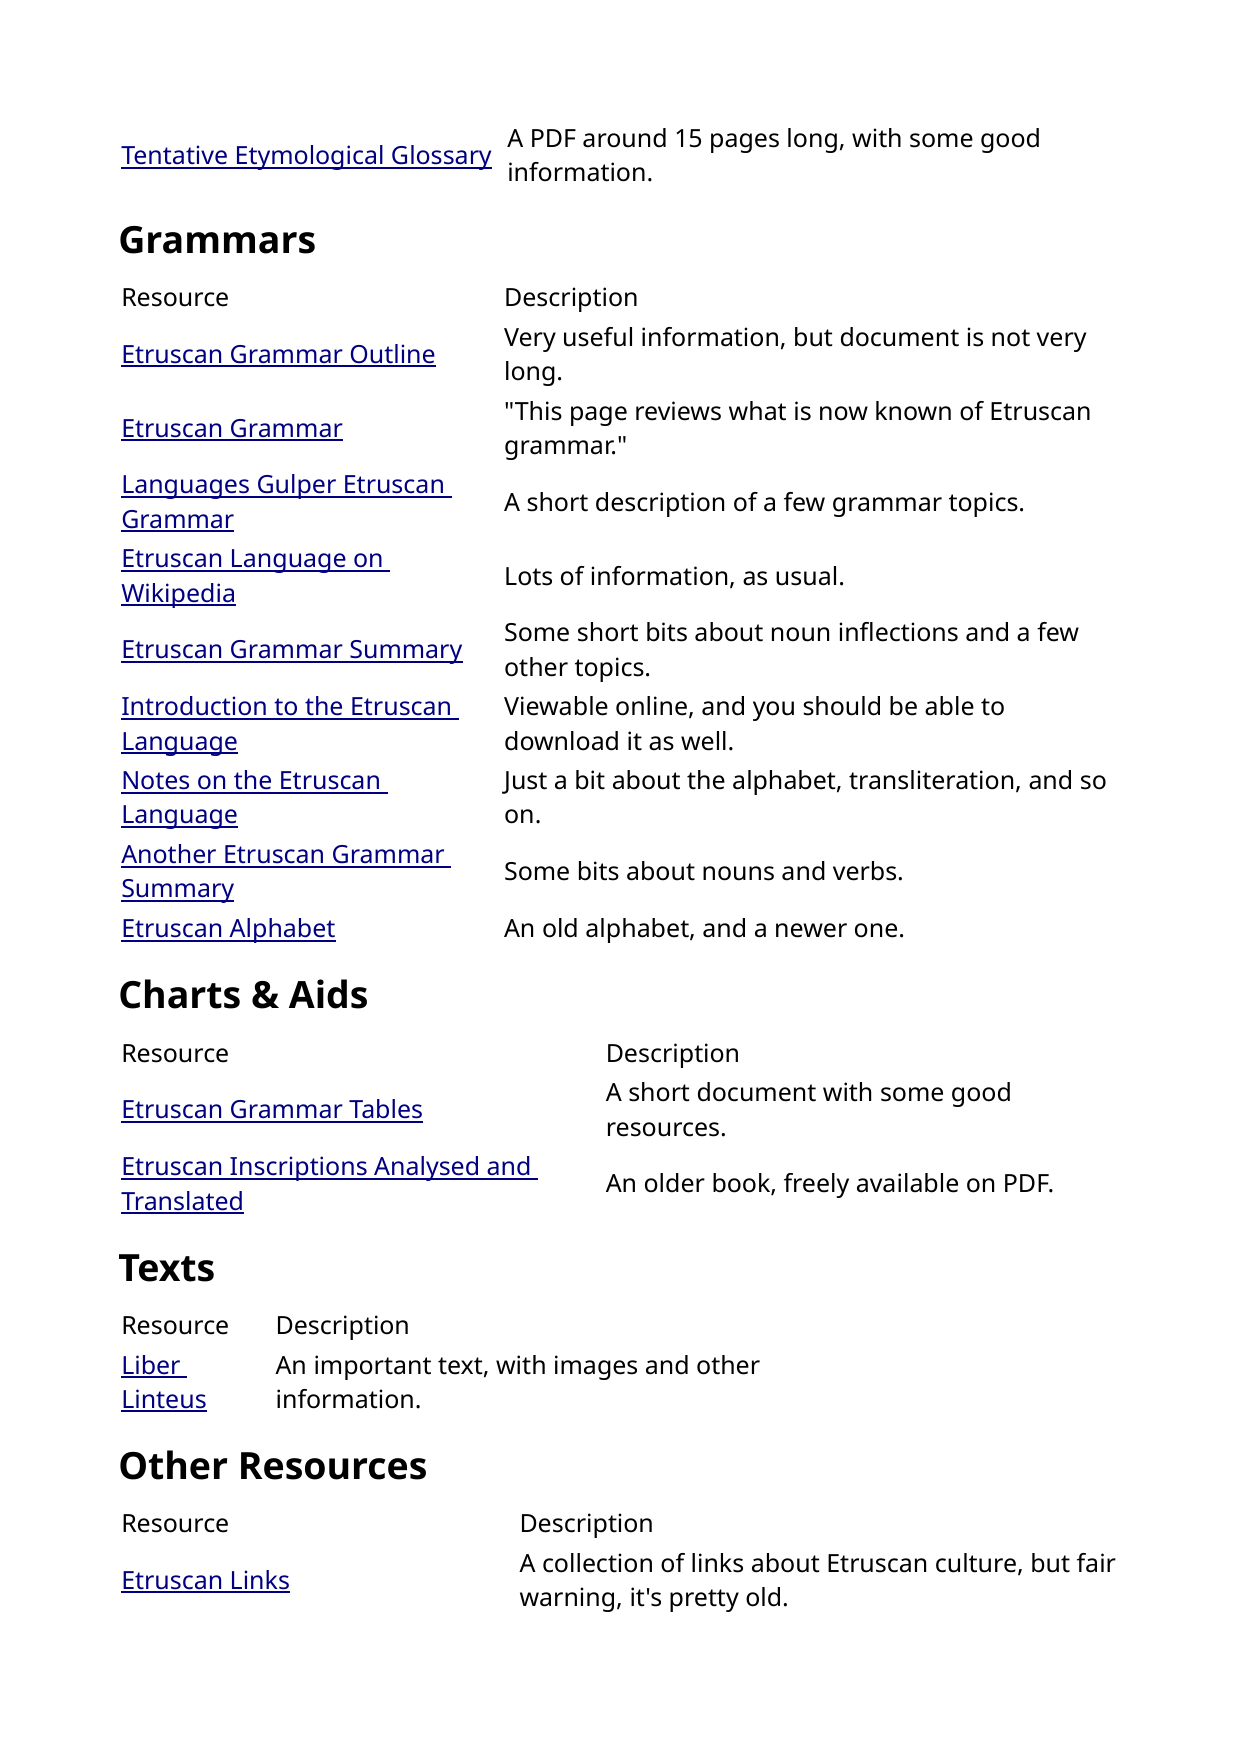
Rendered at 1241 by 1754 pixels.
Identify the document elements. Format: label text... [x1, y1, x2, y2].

table_header Resource [118, 1305, 272, 1344]
table_header Resource [118, 276, 501, 316]
table_cell Etruscan Language on Wikipedia [118, 538, 501, 612]
table_cell Liber Linteus [118, 1344, 272, 1418]
subtitle Grammars [118, 213, 1122, 264]
table_cell Languages Gulper Etruscan Grammar [118, 464, 501, 538]
table_cell Etruscan Grammar Outline [118, 316, 501, 390]
table_header Resource [118, 1032, 603, 1072]
table_cell Etruscan Grammar [118, 390, 501, 464]
table_cell Lots of information, as usual. [501, 538, 1122, 612]
table_cell Etruscan Grammar Summary [118, 612, 501, 686]
table_cell Notes on the Etruscan Language [118, 760, 501, 834]
table_cell Some short bits about noun inflections and a few other topics. [501, 612, 1122, 686]
table_header Resource [118, 1503, 516, 1543]
subtitle Other Resources [118, 1439, 1122, 1490]
table_cell Tentative Etymological Glossary [118, 118, 504, 192]
table_cell A collection of links about Etruscan culture, but fair warning, it's pretty old. [516, 1543, 1122, 1617]
table_cell "This page reviews what is now known of Etruscan grammar." [501, 390, 1122, 464]
table_header Description [501, 276, 1122, 316]
table_cell Etruscan Links [118, 1543, 516, 1617]
table_cell Etruscan Alphabet [118, 908, 501, 948]
table_cell An older book, freely available on PDF. [603, 1146, 1077, 1220]
table_cell Another Etruscan Grammar Summary [118, 834, 501, 908]
table_cell A short document with some good resources. [603, 1072, 1077, 1146]
subtitle Texts [118, 1241, 1122, 1292]
table_cell Just a bit about the alphabet, transliteration, and so on. [501, 760, 1122, 834]
table_cell A short description of a few grammar topics. [501, 464, 1122, 538]
subtitle Charts & Aids [118, 969, 1122, 1020]
table_cell Etruscan Inscriptions Analysed and Translated [118, 1146, 603, 1220]
table_cell Viewable online, and you should be able to download it as well. [501, 686, 1122, 760]
table_cell Some bits about nouns and verbs. [501, 834, 1122, 908]
table_cell Introduction to the Etruscan Language [118, 686, 501, 760]
table_header Description [516, 1503, 1122, 1543]
table_cell A PDF around 15 pages long, with some good information. [504, 118, 1122, 192]
table_cell Etruscan Grammar Tables [118, 1072, 603, 1146]
table_header Description [603, 1032, 1077, 1072]
table_cell An old alphabet, and a newer one. [501, 908, 1122, 948]
table_header Description [273, 1305, 837, 1344]
table_cell Very useful information, but document is not very long. [501, 316, 1122, 390]
table_cell An important text, with images and other information. [273, 1344, 837, 1418]
